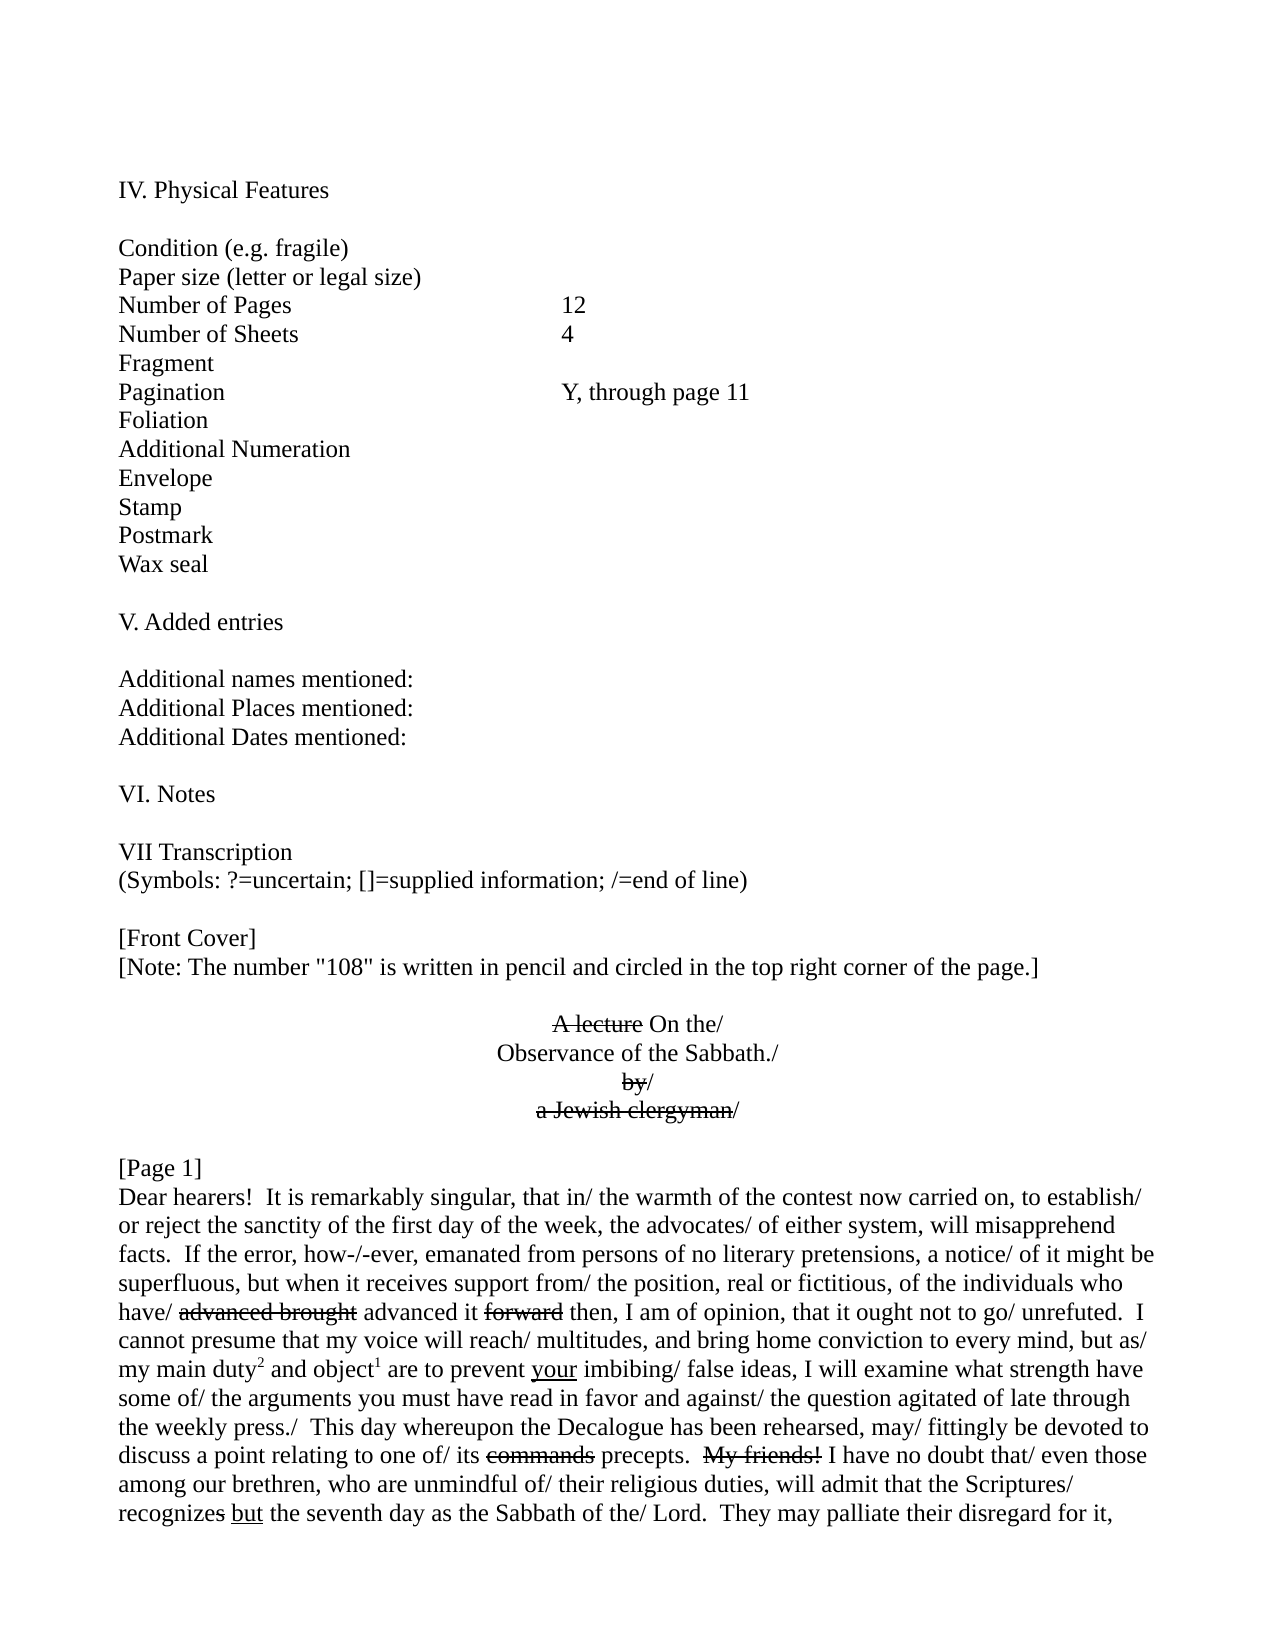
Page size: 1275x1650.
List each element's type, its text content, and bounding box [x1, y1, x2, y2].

text V. Added entries [118, 607, 1157, 636]
text Additional Places mentioned: [118, 693, 1157, 722]
text A lecture On the/ [118, 1009, 1157, 1038]
text Envelope [118, 463, 1157, 492]
text VI. Notes [118, 779, 1157, 808]
text Additional names mentioned: [118, 664, 1157, 693]
text Stamp [118, 492, 1157, 521]
text (Symbols: ?=uncertain; []=supplied information; /=end of line) [118, 866, 1157, 894]
text Fragment [118, 348, 1157, 377]
text [Note: The number "108" is written in pencil and circled in the top right corner of the page.] [118, 952, 1157, 981]
text Foliation [118, 406, 1157, 434]
text [Front Cover] [118, 923, 1157, 952]
text Number of Pages 12 [118, 291, 1157, 319]
text Dear hearers! It is remarkably singular, that in/ the warmth of the contest now carried on, to establish/ or reject the sanctity of the first day of the week, the advocates/ of either system, will misapprehend facts. If the error, how-/-ever, emanated from persons of no literary pretensions, a notice/ of it might be superfluous, but when it receives support from/ the position, real or fictitious, of the individuals who have/ advanced brought advanced it forward then, I am of opinion, that it ought not to go/ unrefuted. I cannot presume that my voice will reach/ multitudes, and bring home conviction to every mind, but as/ my main duty2 and object1 are to prevent your imbibing/ false ideas, I will examine what strength have some of/ the arguments you must have read in favor and against/ the question agitated of late through the weekly press./ This day whereupon the Decalogue has been rehearsed, may/ fittingly be devoted to discuss a point relating to one of/ its commands precepts. My friends! I have no doubt that/ even those among our brethren, who are unmindful of/ their religious duties, will admit that the Scriptures/ recognizes but the seventh day as the Sabbath of the/ Lord. They may palliate their disregard for it, [118, 1182, 1157, 1527]
text VII Transcription [118, 837, 1157, 866]
text Observance of the Sabbath./ [118, 1038, 1157, 1067]
text Condition (e.g. fragile) [118, 233, 1157, 262]
text by/ [118, 1067, 1157, 1096]
text Pagination Y, through page 11 [118, 377, 1157, 406]
text Postma rk [118, 521, 1157, 549]
text Wax seal [118, 549, 1157, 578]
text Additional Dates mentioned: [118, 722, 1157, 751]
text Additional Numeration [118, 434, 1157, 463]
text Number of Sheets 4 [118, 319, 1157, 348]
text IV. Physical Features [118, 176, 1157, 204]
text [Page 1] [118, 1153, 1157, 1182]
text Paper size (letter or legal size) [118, 262, 1157, 291]
text a Jewish clergyman/ [118, 1096, 1157, 1124]
